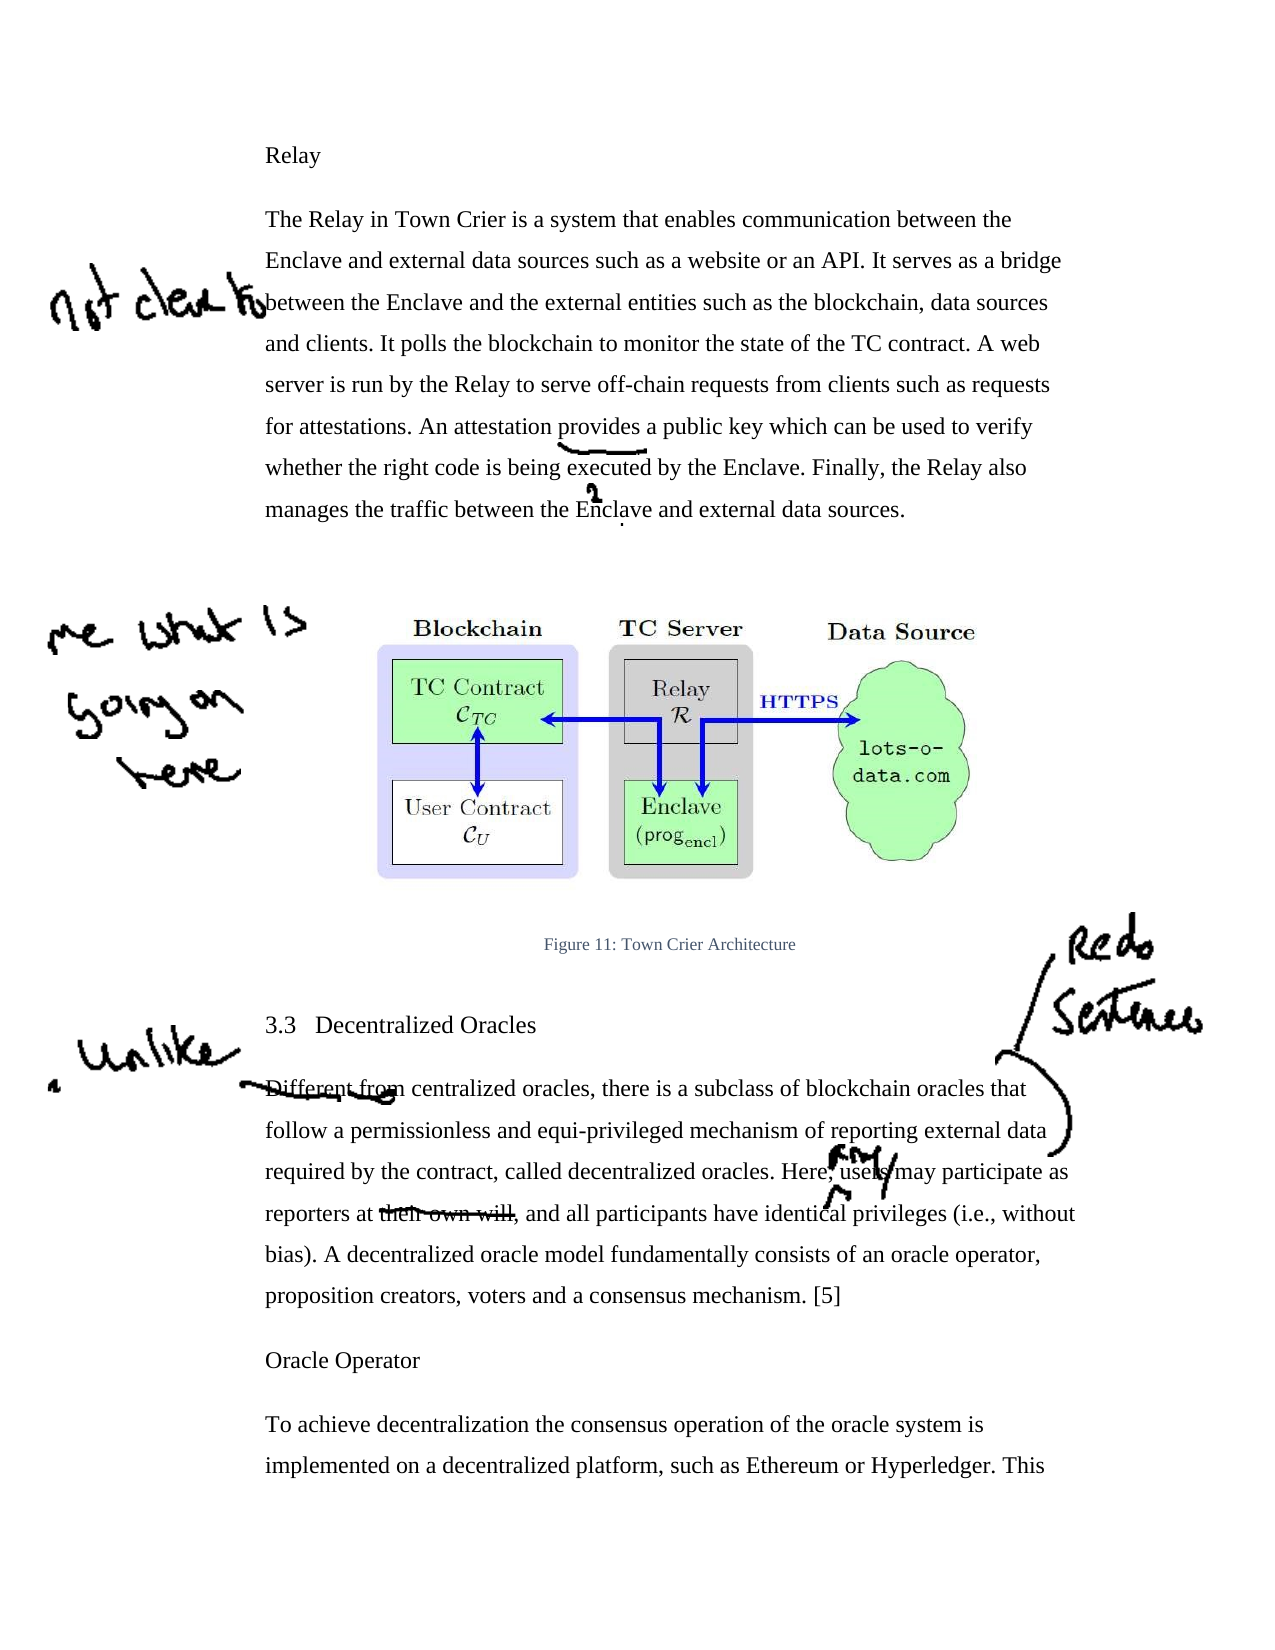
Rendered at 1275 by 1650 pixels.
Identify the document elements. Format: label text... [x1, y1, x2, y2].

text To achieve decentralization the consensus operation of the oracle system is implemented on a decentralized platform, such as Ethereum or Hyperledger. This [265, 1410, 1078, 1479]
text [1024, 1010, 1126, 1039]
text Figure 11: Town Crier Architecture [266, 934, 1070, 954]
subtitle Oracle Operator [265, 1346, 1126, 1373]
text 3.3 Decentralized Oracles [265, 1010, 1027, 1039]
text The Relay in Town Crier is a system that enables communication between the Enclave and external data sources such as a website or an API. It serves as a bridge between the Enclave and the external entities such as the blockchain, data sources and clients. It polls the blockchain to monitor the state of the TC contract. A web server is run by the Relay to serve off-chain requests from clients such as requests for attestations. An attestation provides a public key which can be used to verify whether the right code is being executed by the Enclave. Finally, the Relay also manages the traffic between the Enclave and external data sources. [265, 205, 1078, 522]
text Different from centralized oracles, there is a subclass of blockchain oracles that follow a permissionless and equi-privileged mechanism of reporting external data required by the contract, called decentralized oracles. Here, users may participate as reporters at their own will, and all participants have identical privileges (i.e., without bias). A decentralized oracle model fundamentally consists of an oracle operator, proposition creators, voters and a consensus mechanism. [5] [265, 1074, 1078, 1309]
subtitle Relay [265, 141, 1126, 168]
